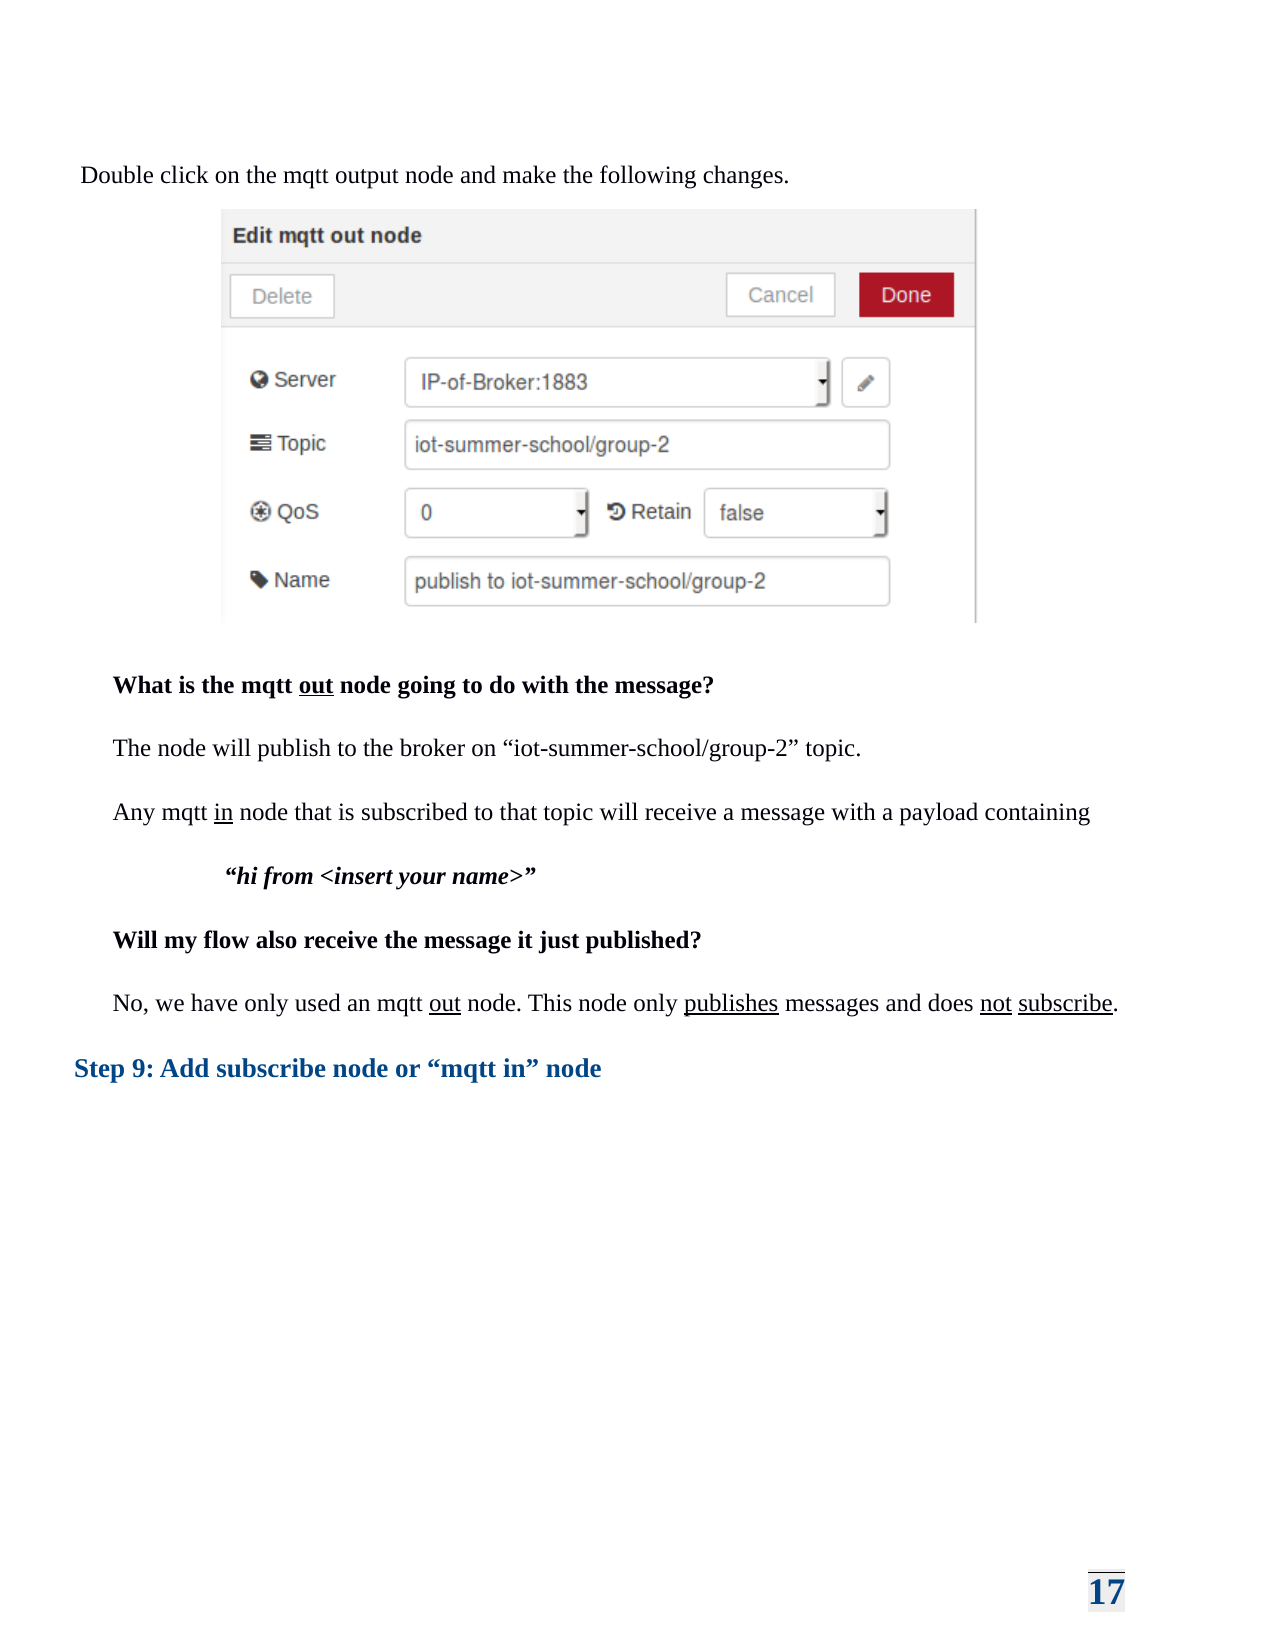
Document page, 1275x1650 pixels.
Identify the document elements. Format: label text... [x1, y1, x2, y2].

text What is the mqtt out node going to do with the message? [112, 670, 1125, 698]
text No, we have only used an mqtt out node. This node only publishes messages and does not subscribe. [112, 988, 1125, 1017]
text The node will publish to the broker on “iot-summer-school/group-2” topic. [112, 733, 1125, 762]
text Any mqtt in node that is subscribed to that topic will receive a message with a payload containing [112, 797, 1125, 826]
subtitle Step 9: Add subscribe node or “mqtt in” node [74, 1052, 1125, 1083]
picture [221, 209, 978, 623]
text “hi from <insert your name>” [112, 861, 1125, 890]
text Double click on the mqtt output node and make the following changes. [74, 160, 1125, 188]
text Will my flow also receive the message it just published? [112, 925, 1125, 953]
